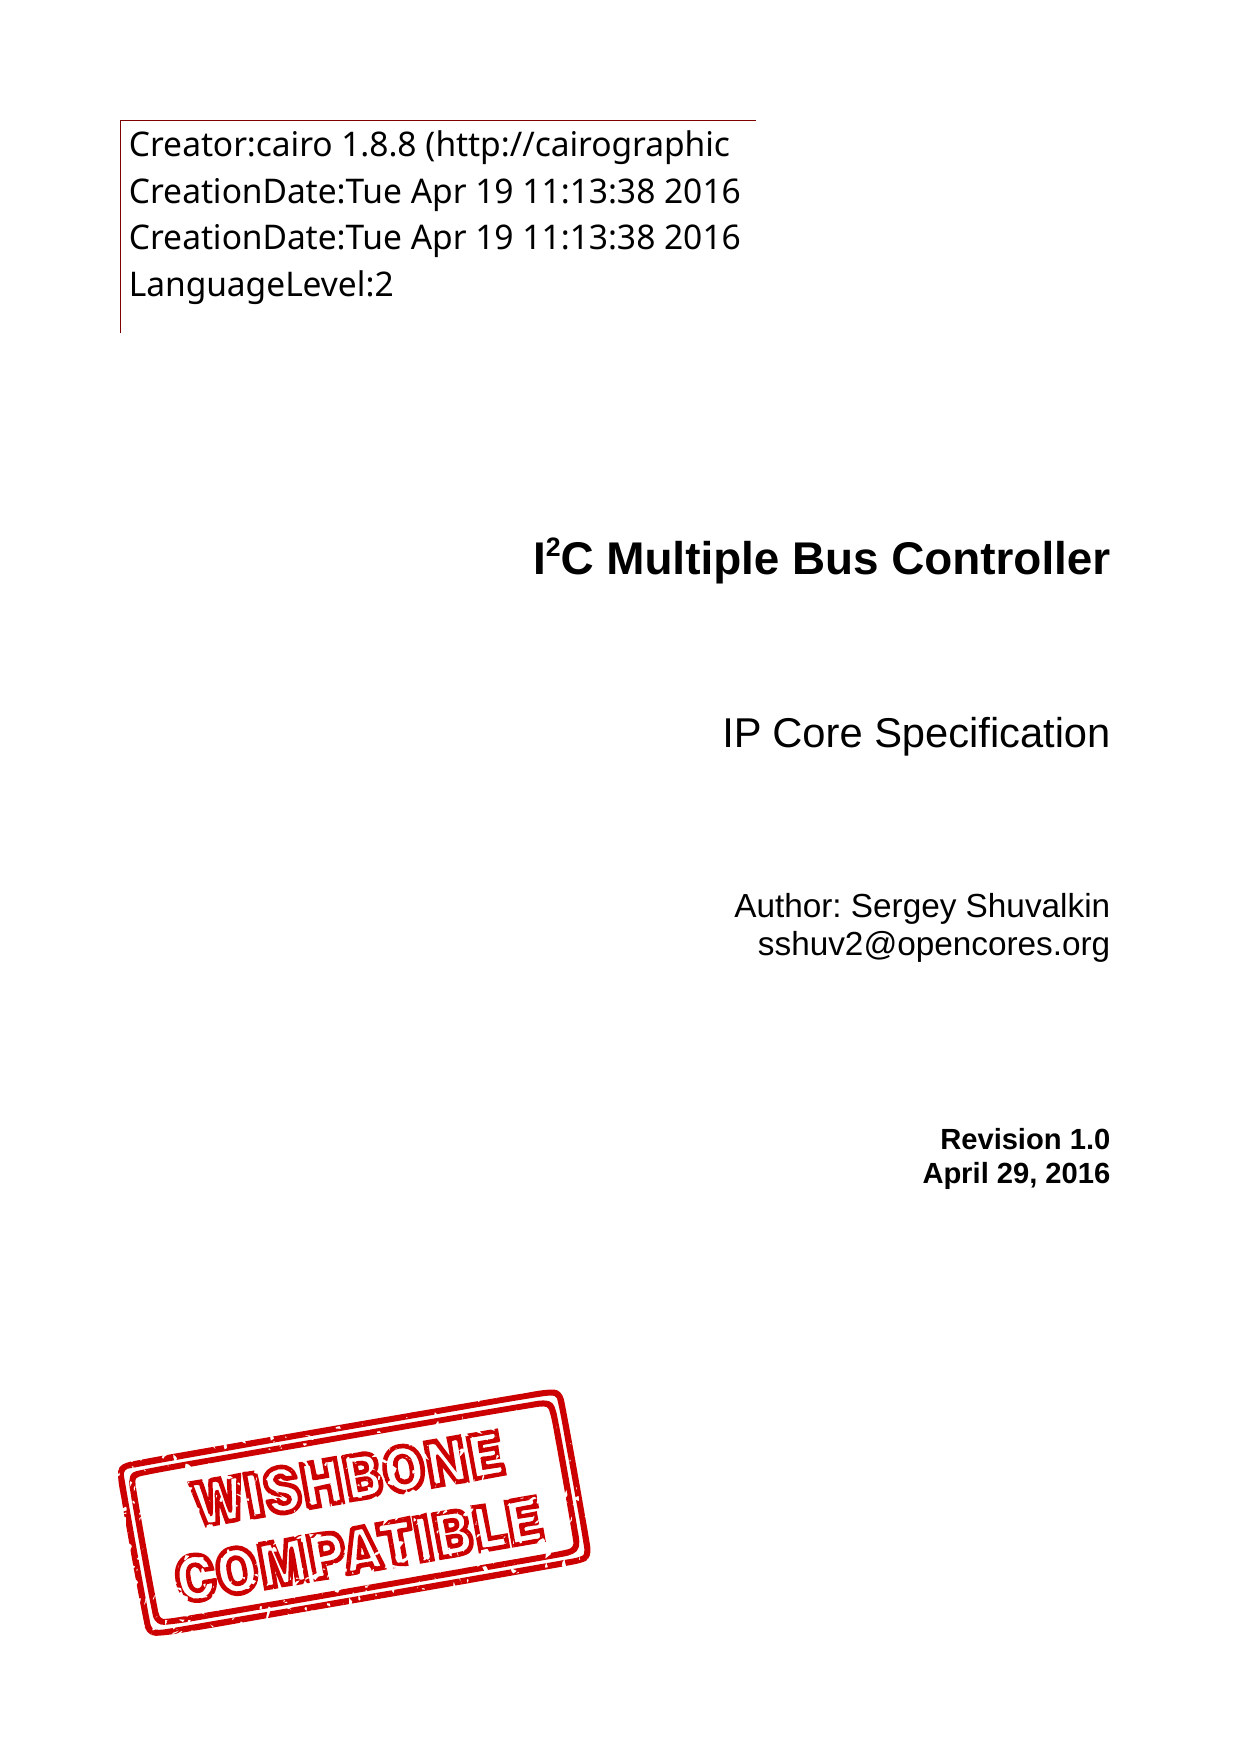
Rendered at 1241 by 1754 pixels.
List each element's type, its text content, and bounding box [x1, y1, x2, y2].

text I2C Multiple Bus Controller [165, 532, 1110, 584]
text sshuv2@opencores.org [165, 924, 1110, 963]
text Revision 1.0 [165, 1122, 1110, 1156]
text IP Core Specification [165, 709, 1110, 757]
text April 29, 2016 [165, 1156, 1110, 1189]
text Author: Sergey Shuvalkin [165, 886, 1110, 924]
